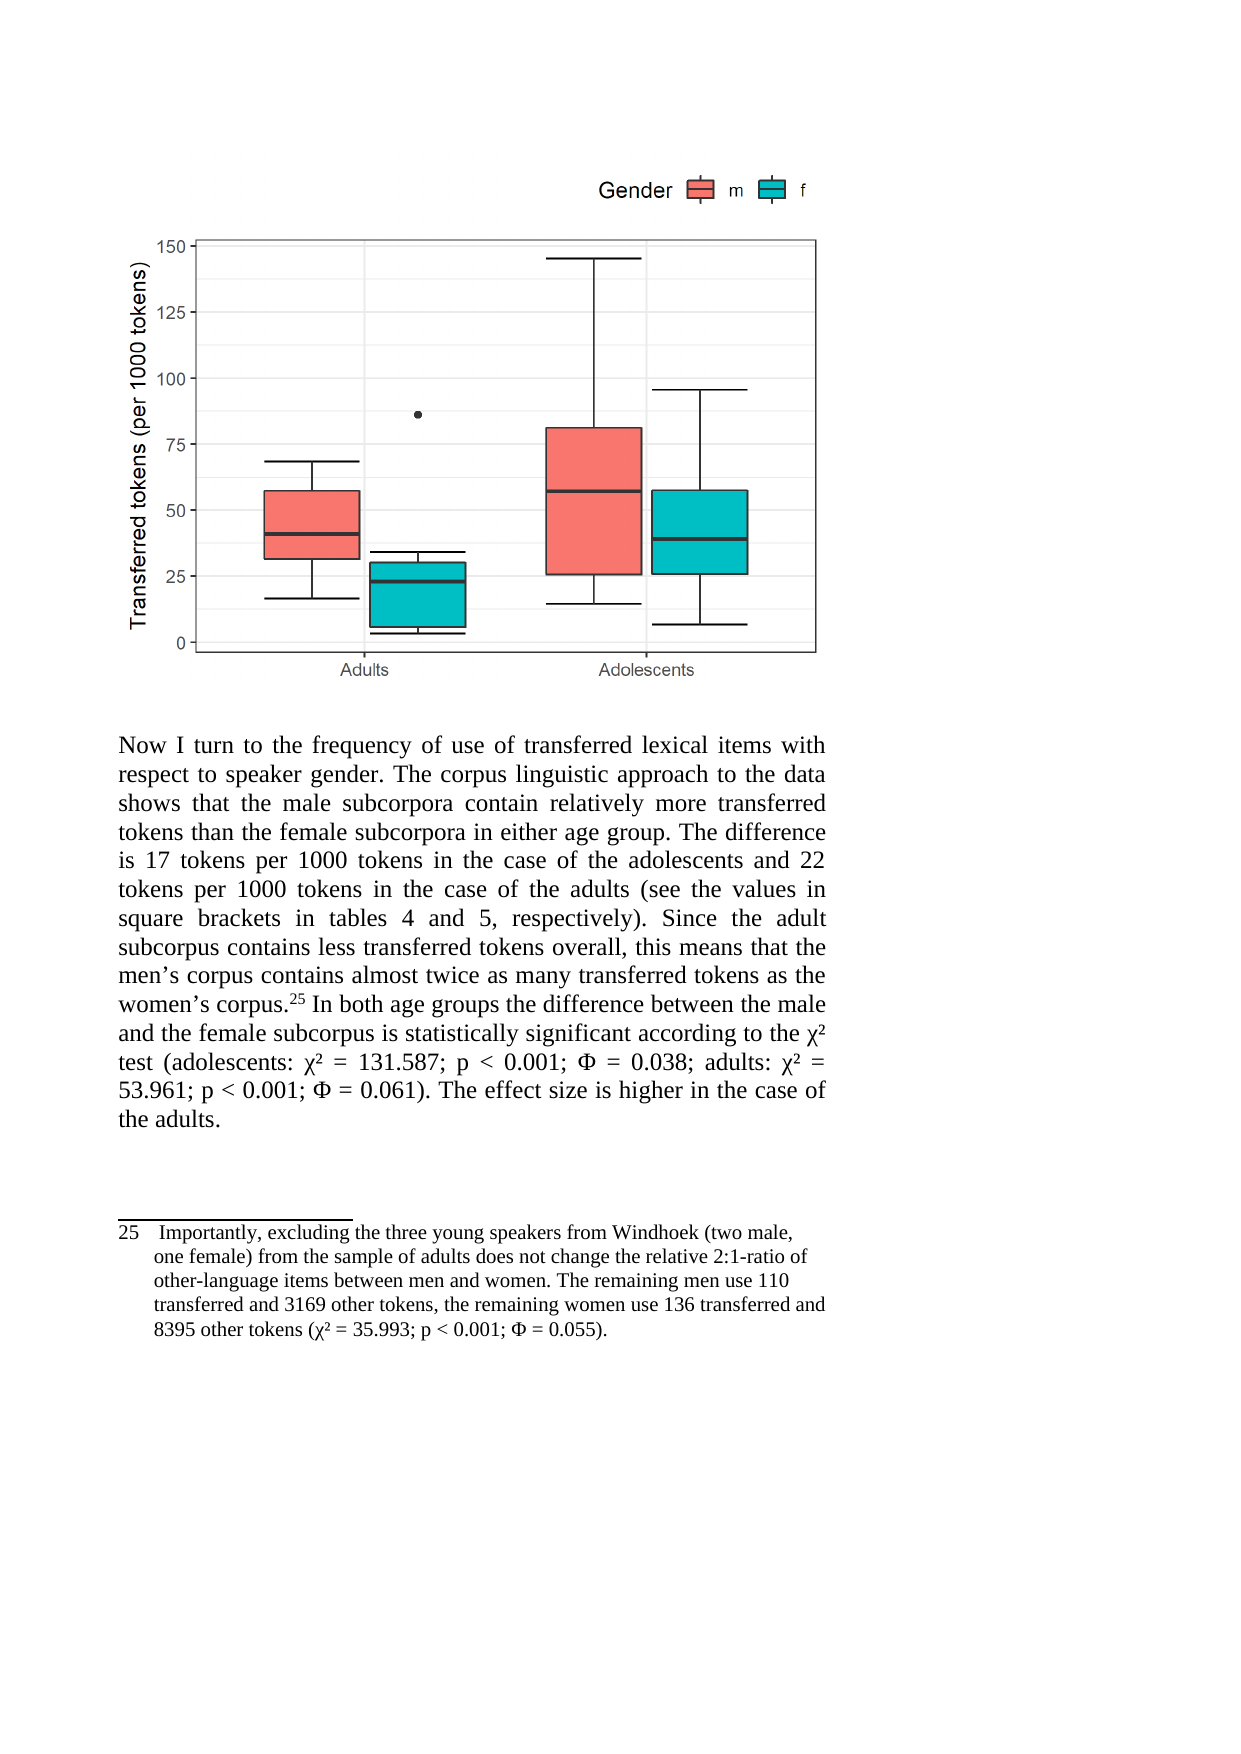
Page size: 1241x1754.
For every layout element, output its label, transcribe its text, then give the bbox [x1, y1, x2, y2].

text Importantly, excluding the three young speakers from Windhoek (two male, one female) from the sample of adults does not change the relative 2:1-ratio of other-language items between men and women. The remaining men use 110 transferred and 3169 other tokens, the remaining women use 136 transferred and 8395 other tokens (χ² = 35.993; p < 0.001; Φ = 0.055). [118, 1220, 827, 1341]
text Figure 1: Individual relative frequencies of transferred tokens of male and female adults and adolescents. [118, 131, 827, 150]
text Now I turn to the frequency of use of transferred lexical items with respect to speaker gender. The corpus linguistic approach to the data shows that the male subcorpora contain relatively more transferred tokens than the female subcorpora in either age group. The difference is 17 tokens per 1000 tokens in the case of the adolescents and 22 tokens per 1000 tokens in the case of the adults (see the values in square brackets in tables 4 and 5, respectively). Since the adult subcorpus contains less transferred tokens overall, this means that the men’s corpus contains almost twice as many transferred tokens as the women’s corpus. In both age groups the difference between the male and the female subcorpus is statistically significant according to the χ² test (adolescents: χ² = 131.587; p < 0.001; Φ = 0.038; adults: χ² = 53.961; p < 0.001; Φ = 0.061). The effect size is higher in the case of the adults. [118, 731, 827, 1133]
